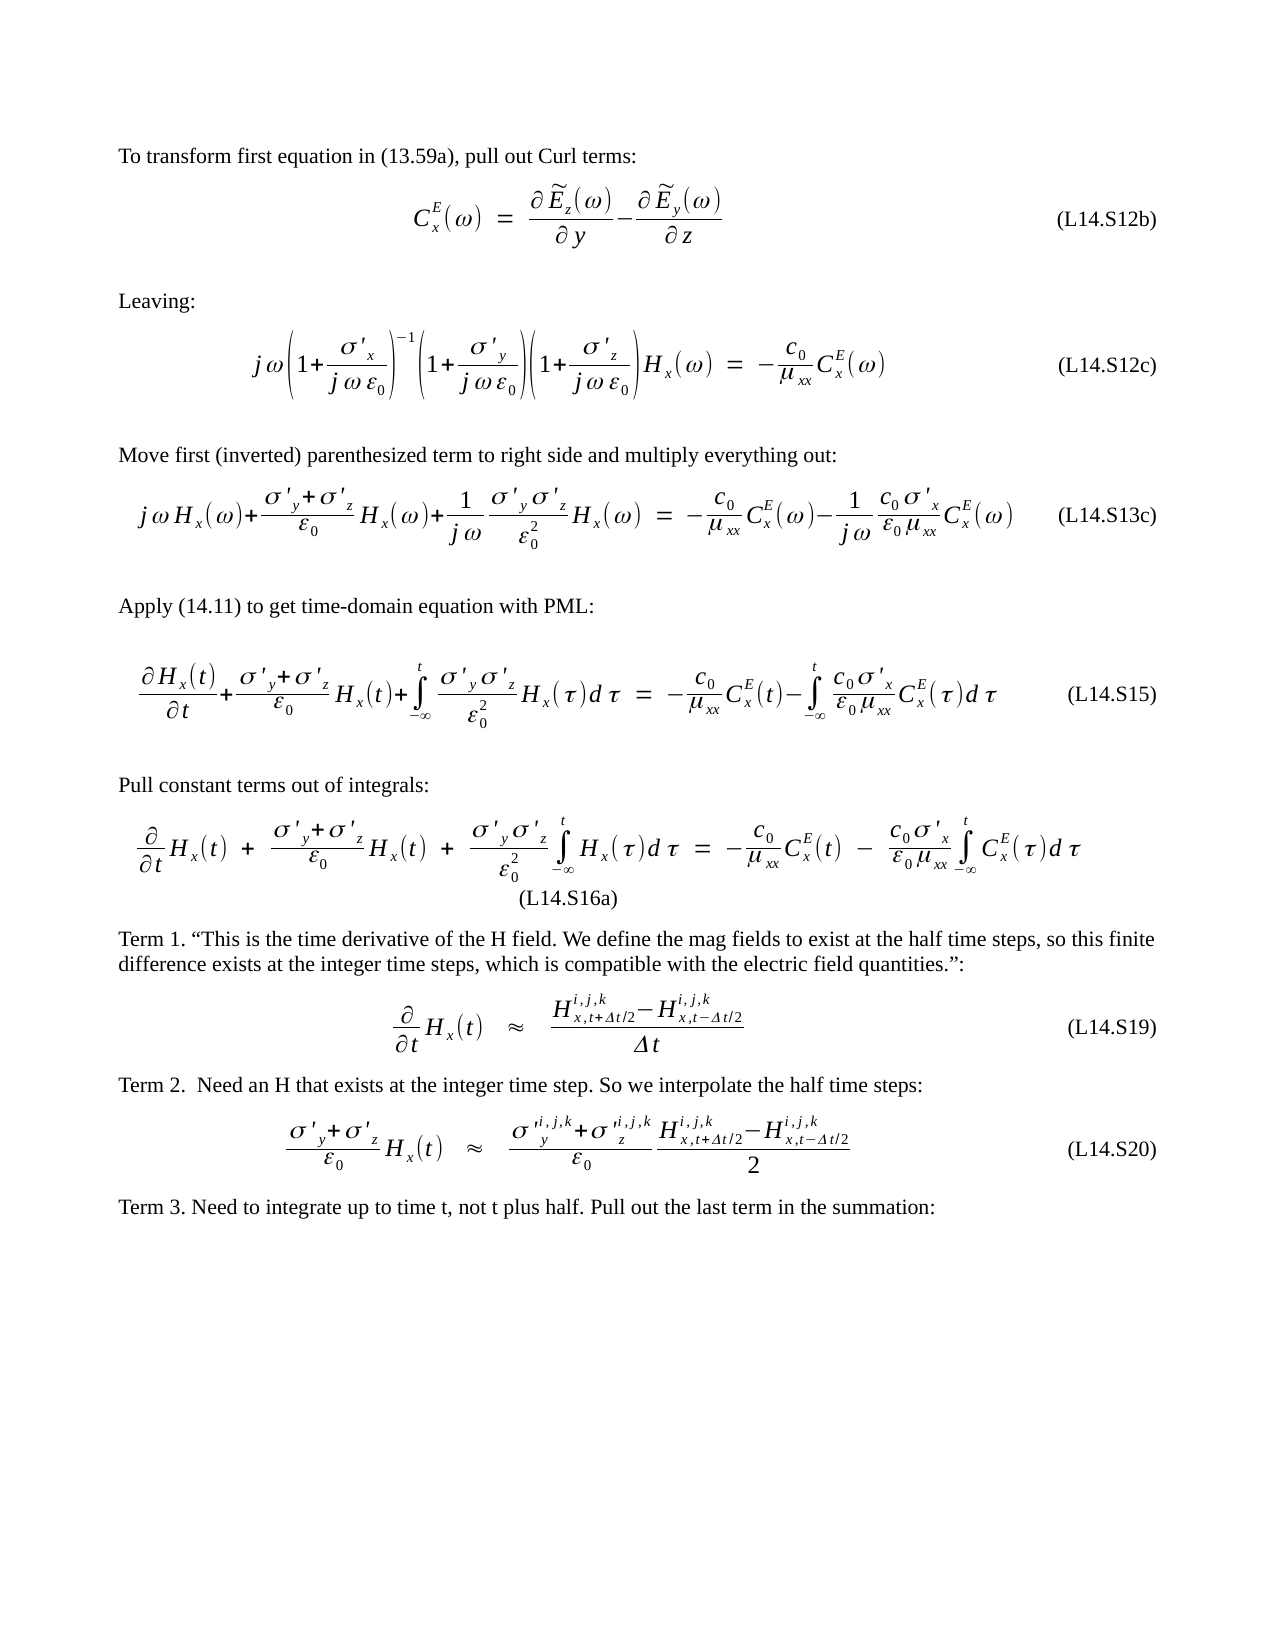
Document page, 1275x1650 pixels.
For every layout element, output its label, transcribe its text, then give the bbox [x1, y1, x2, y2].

text Term 1. “This is the time derivative of the H field. We define the mag fields to exist at the half time steps, so this finite difference exists at the integer time steps, which is compatible with the electric field quantities.”: [118, 926, 1157, 976]
text Pull constant terms out of integrals: [118, 772, 1157, 797]
text Term 3. Need to integrate up to time t, not t plus half. Pull out the last term in the summation: [118, 1194, 1157, 1219]
text (L14.S16a) [118, 812, 1157, 911]
text (L14.S15) [118, 658, 1157, 731]
text Leaving: [118, 288, 1157, 314]
text To transform first equation in (13.59a), pull out Curl terms: [118, 143, 1157, 168]
text Apply (14.11) to get time-domain equation with PML: [118, 593, 1157, 618]
text (L14.S19) [118, 991, 1157, 1057]
text (L14.S12c) [118, 329, 1157, 402]
text Term 2. Need an H that exists at the integer time step. So we interpolate the half time steps: [118, 1072, 1157, 1097]
text (L14.S12b) [118, 183, 1157, 248]
text (L14.S13c) [118, 482, 1157, 552]
text Move first (inverted) parenthesized term to right side and multiply everything out: [118, 442, 1157, 467]
text (L14.S20) [118, 1112, 1157, 1179]
